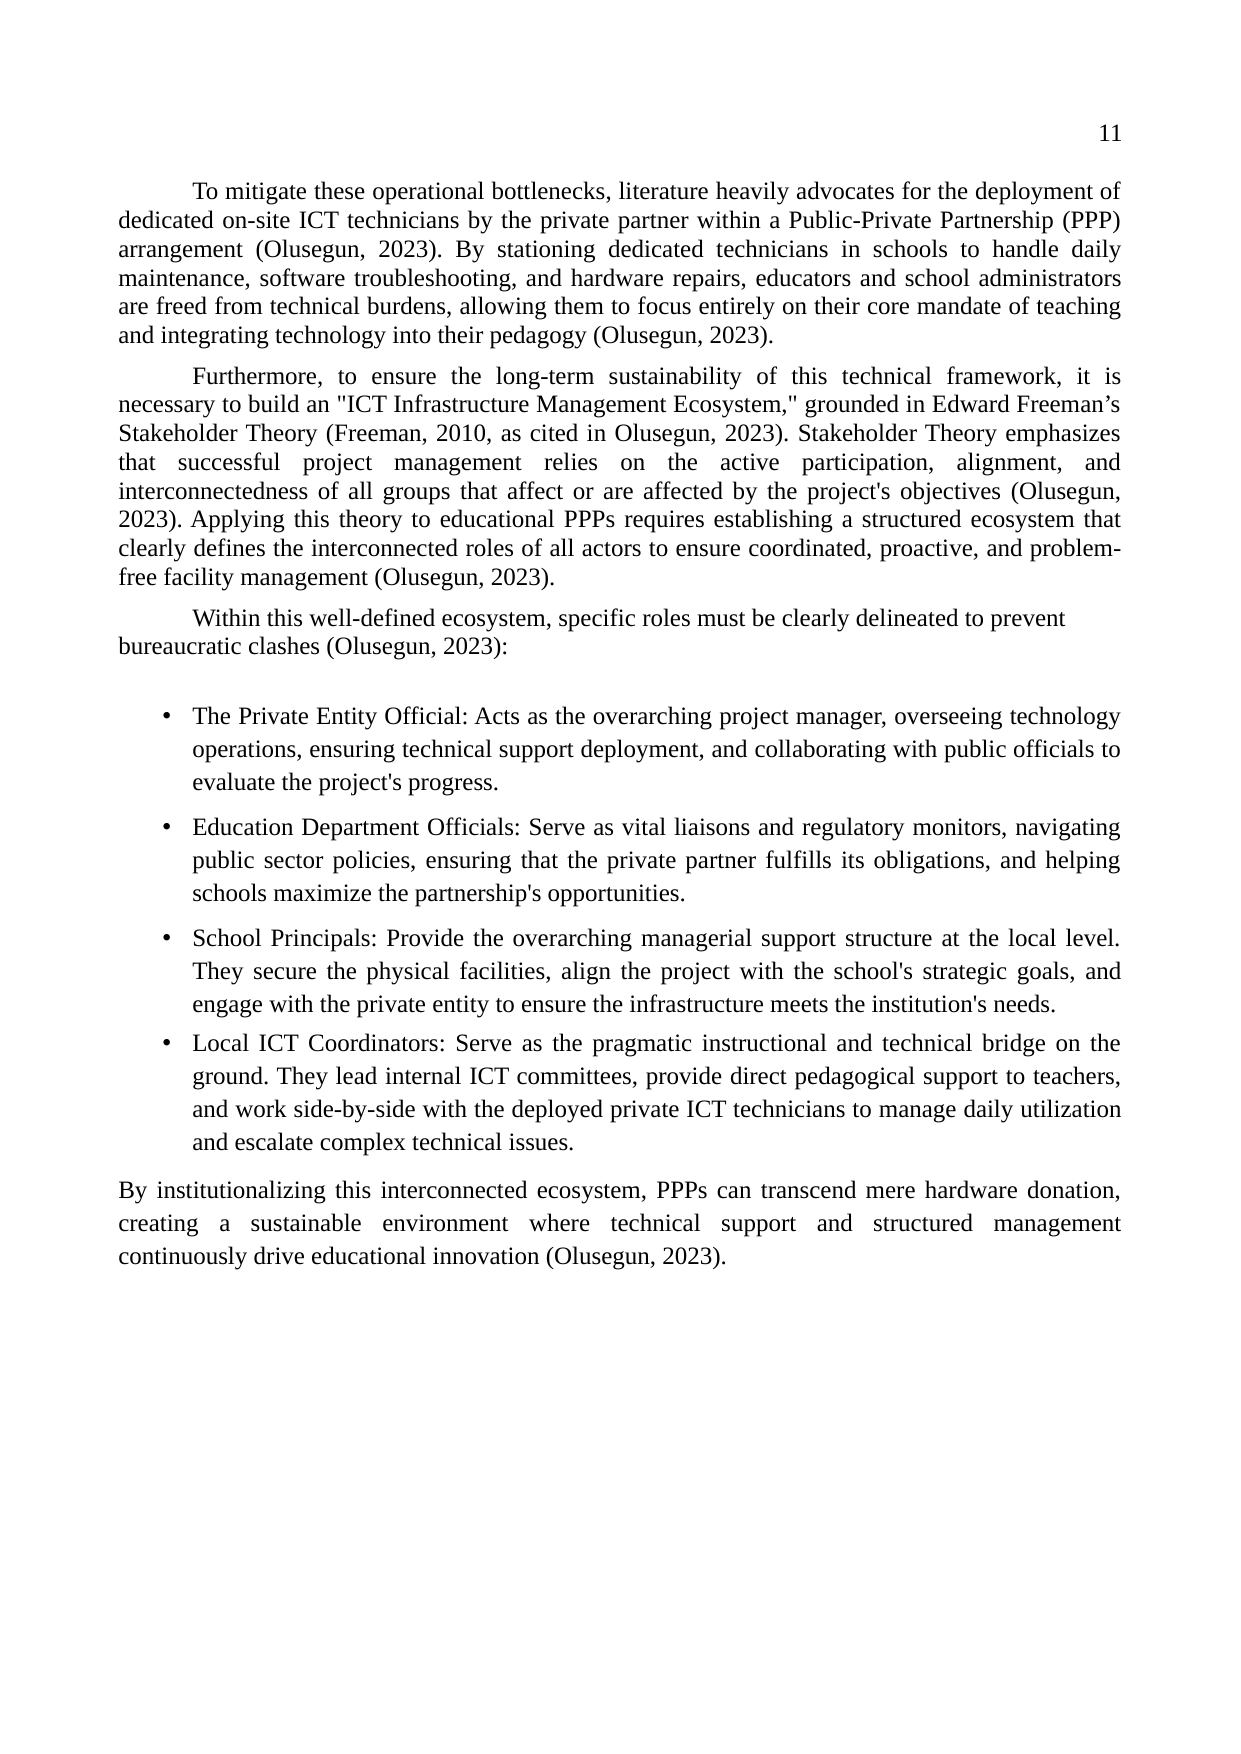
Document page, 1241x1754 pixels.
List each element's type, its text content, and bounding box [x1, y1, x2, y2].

text Within this well-defined ecosystem, specific roles must be clearly delineated to prevent bureaucratic clashes (Olusegun, 2023): [118, 603, 1122, 660]
text By institutionalizing this interconnected ecosystem, PPPs can transcend mere hardware donation, creating a sustainable environment where technical support and structured management continuously drive educational innovation (Olusegun, 2023). [118, 1175, 1122, 1270]
list Education Department Officials: Serve as vital liaisons and regulatory monitors, navigating public sector policies, ensuring that the private partner fulfills its obligations, and helping schools maximize the partnership's opportunities. [162, 812, 1122, 907]
list School Principals: Provide the overarching managerial support structure at the local level. They secure the physical facilities, align the project with the school's strategic goals, and engage with the private entity to ensure the infrastructure meets the institution's needs. [162, 923, 1122, 1018]
text Furthermore, to ensure the long-term sustainability of this technical framework, it is necessary to build an "ICT Infrastructure Management Ecosystem," grounded in Edward Freeman’s Stakeholder Theory (Freeman, 2010, as cited in Olusegun, 2023). Stakeholder Theory emphasizes that successful project management relies on the active participation, alignment, and interconnectedness of all groups that affect or are affected by the project's objectives (Olusegun, 2023). Applying this theory to educational PPPs requires establishing a structured ecosystem that clearly defines the interconnected roles of all actors to ensure coordinated, proactive, and problem-free facility management (Olusegun, 2023). [118, 361, 1122, 591]
list The Private Entity Official: Acts as the overarching project manager, overseeing technology operations, ensuring technical support deployment, and collaborating with public officials to evaluate the project's progress. [162, 701, 1122, 796]
list Local ICT Coordinators: Serve as the pragmatic instructional and technical bridge on the ground. They lead internal ICT committees, provide direct pedagogical support to teachers, and work side-by-side with the deployed private ICT technicians to manage daily utilization and escalate complex technical issues. [162, 1028, 1122, 1156]
text To mitigate these operational bottlenecks, literature heavily advocates for the deployment of dedicated on-site ICT technicians by the private partner within a Public-Private Partnership (PPP) arrangement (Olusegun, 2023). By stationing dedicated technicians in schools to handle daily maintenance, software troubleshooting, and hardware repairs, educators and school administrators are freed from technical burdens, allowing them to focus entirely on their core mandate of teaching and integrating technology into their pedagogy (Olusegun, 2023). [118, 176, 1122, 349]
